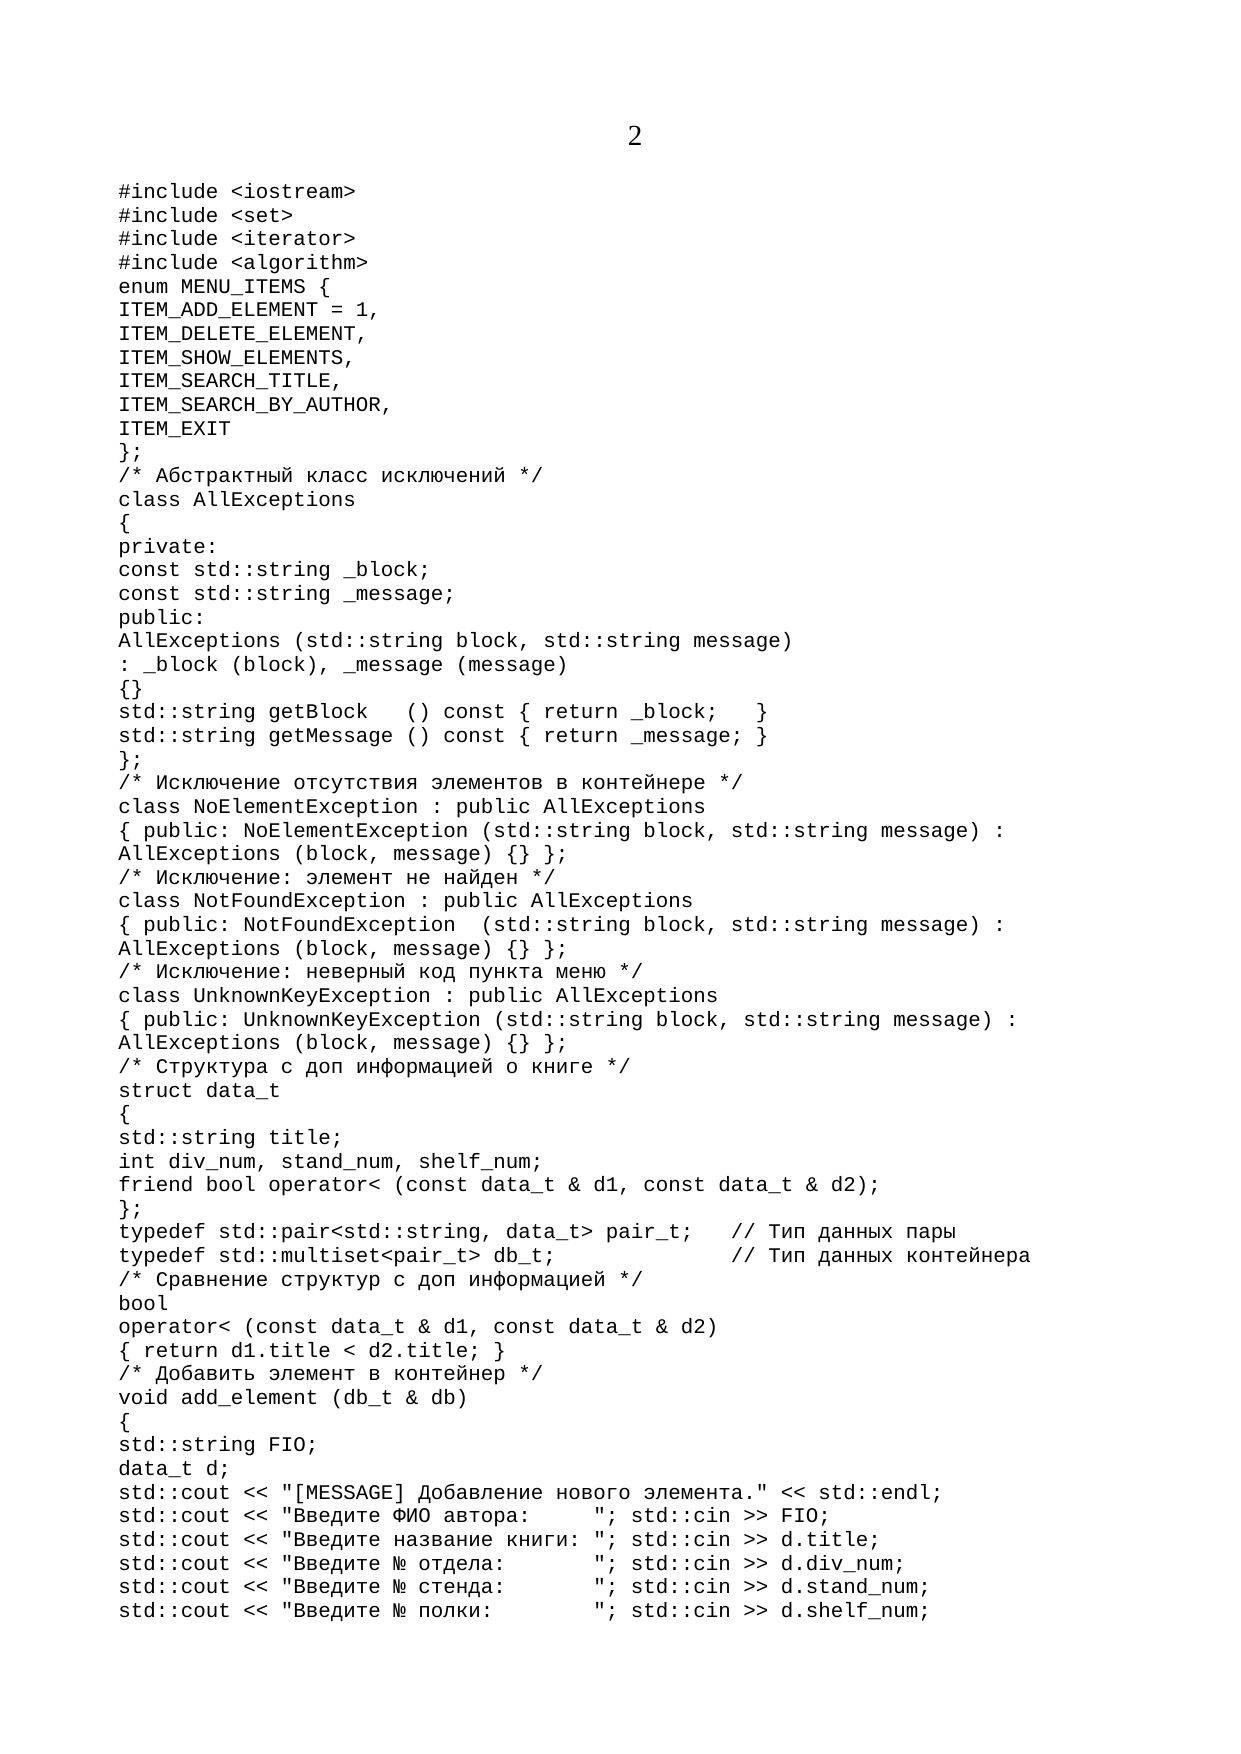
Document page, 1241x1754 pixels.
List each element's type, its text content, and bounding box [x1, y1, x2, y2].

text std::string title; [118, 1127, 1152, 1151]
text : _block (block), _message (message) [118, 654, 1152, 678]
text bool [118, 1292, 1152, 1316]
text { [118, 1411, 1152, 1434]
text std::cout << "Введите № стенда: "; std::cin >> d.stand_num; [118, 1576, 1152, 1600]
text typedef std::multiset<pair_t> db_t; // Тип данных контейнера [118, 1245, 1152, 1269]
text std::string getMessage () const { return _message; } [118, 725, 1152, 749]
text data_t d; [118, 1458, 1152, 1482]
text #include <algorithm> [118, 252, 1152, 276]
text #include <set> [118, 205, 1152, 228]
text /* Сравнение структур с доп информацией */ [118, 1269, 1152, 1292]
text const std::string _block; [118, 559, 1152, 583]
text /* Исключение: неверный код пункта меню */ [118, 961, 1152, 985]
text std::cout << "Введите № отдела: "; std::cin >> d.div_num; [118, 1553, 1152, 1576]
text std::string getBlock () const { return _block; } [118, 701, 1152, 725]
text private: [118, 536, 1152, 559]
text const std::string _message; [118, 583, 1152, 607]
text class UnknownKeyException : public AllExceptions [118, 985, 1152, 1009]
text typedef std::pair<std::string, data_t> pair_t; // Тип данных пары [118, 1222, 1152, 1245]
text class NotFoundException : public AllExceptions [118, 891, 1152, 914]
text ITEM_ADD_ELEMENT = 1, [118, 299, 1152, 323]
text class NoElementException : public AllExceptions [118, 796, 1152, 819]
text ITEM_SEARCH_BY_AUTHOR, [118, 394, 1152, 418]
text { [118, 1103, 1152, 1127]
text ITEM_SHOW_ELEMENTS, [118, 347, 1152, 370]
text { public: UnknownKeyException (std::string block, std::string message) : AllExceptions (block, message) {} }; [118, 1009, 1152, 1056]
text }; [118, 1198, 1152, 1222]
text public: [118, 607, 1152, 630]
text }; [118, 441, 1152, 465]
text /* Исключение отсутствия элементов в контейнере */ [118, 772, 1152, 796]
text AllExceptions (std::string block, std::string message) [118, 630, 1152, 654]
text {} [118, 678, 1152, 701]
text std::cout << "[MESSAGE] Добавление нового элемента." << std::endl; [118, 1482, 1152, 1505]
text ITEM_EXIT [118, 418, 1152, 441]
text int div_num, stand_num, shelf_num; [118, 1151, 1152, 1174]
text #include <iterator> [118, 228, 1152, 252]
text ITEM_SEARCH_TITLE, [118, 370, 1152, 394]
text friend bool operator< (const data_t & d1, const data_t & d2); [118, 1174, 1152, 1198]
text #include <iostream> [118, 181, 1152, 205]
text /* Абстрактный класс исключений */ [118, 465, 1152, 488]
text std::cout << "Введите название книги: "; std::cin >> d.title; [118, 1529, 1152, 1553]
text std::cout << "Введите ФИО автора: "; std::cin >> FIO; [118, 1505, 1152, 1529]
text { [118, 512, 1152, 536]
text { return d1.title < d2.title; } [118, 1340, 1152, 1363]
text /* Исключение: элемент не найден */ [118, 867, 1152, 891]
text class AllExceptions [118, 488, 1152, 512]
text }; [118, 749, 1152, 772]
text ITEM_DELETE_ELEMENT, [118, 323, 1152, 347]
text std::string FIO; [118, 1434, 1152, 1458]
text void add_element (db_t & db) [118, 1387, 1152, 1411]
text struct data_t [118, 1080, 1152, 1103]
text enum MENU_ITEMS { [118, 276, 1152, 299]
text { public: NoElementException (std::string block, std::string message) : AllExceptions (block, message) {} }; [118, 819, 1152, 867]
text operator< (const data_t & d1, const data_t & d2) [118, 1316, 1152, 1340]
text /* Структура с доп информацией о книге */ [118, 1056, 1152, 1080]
text /* Добавить элемент в контейнер */ [118, 1363, 1152, 1387]
text std::cout << "Введите № полки: "; std::cin >> d.shelf_num; [118, 1600, 1152, 1623]
text { public: NotFoundException (std::string block, std::string message) : AllExceptions (block, message) {} }; [118, 914, 1152, 961]
